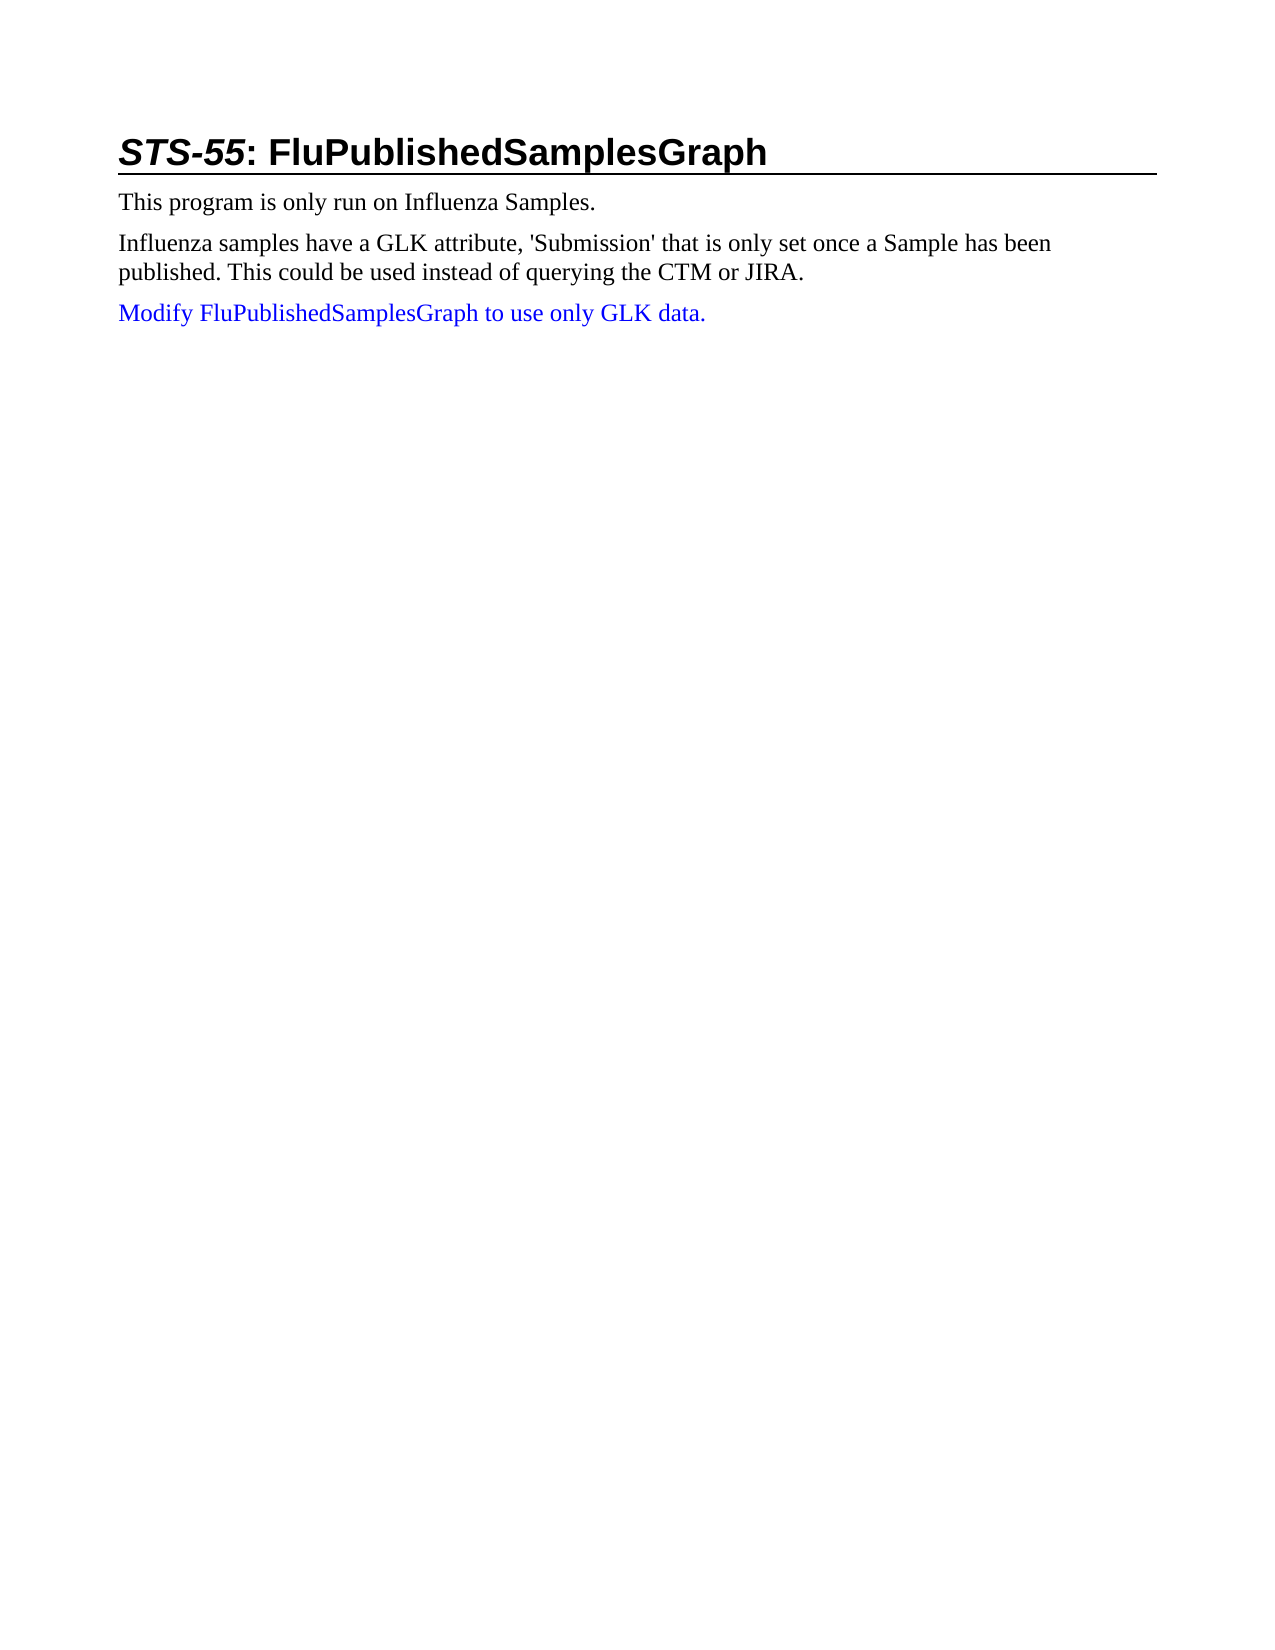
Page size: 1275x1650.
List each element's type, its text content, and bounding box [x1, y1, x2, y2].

text Influenza samples have a GLK attribute, 'Submission' that is only set once a Sample has been published. This could be used instead of querying the CTM or JIRA. [118, 228, 1157, 286]
subtitle STS-55: FluPublishedSamplesGraph [118, 130, 1157, 173]
text This program is only run on Influenza Samples. [118, 187, 1157, 216]
text Modify FluPublishedSamplesGraph to use only GLK data. [118, 298, 1157, 327]
